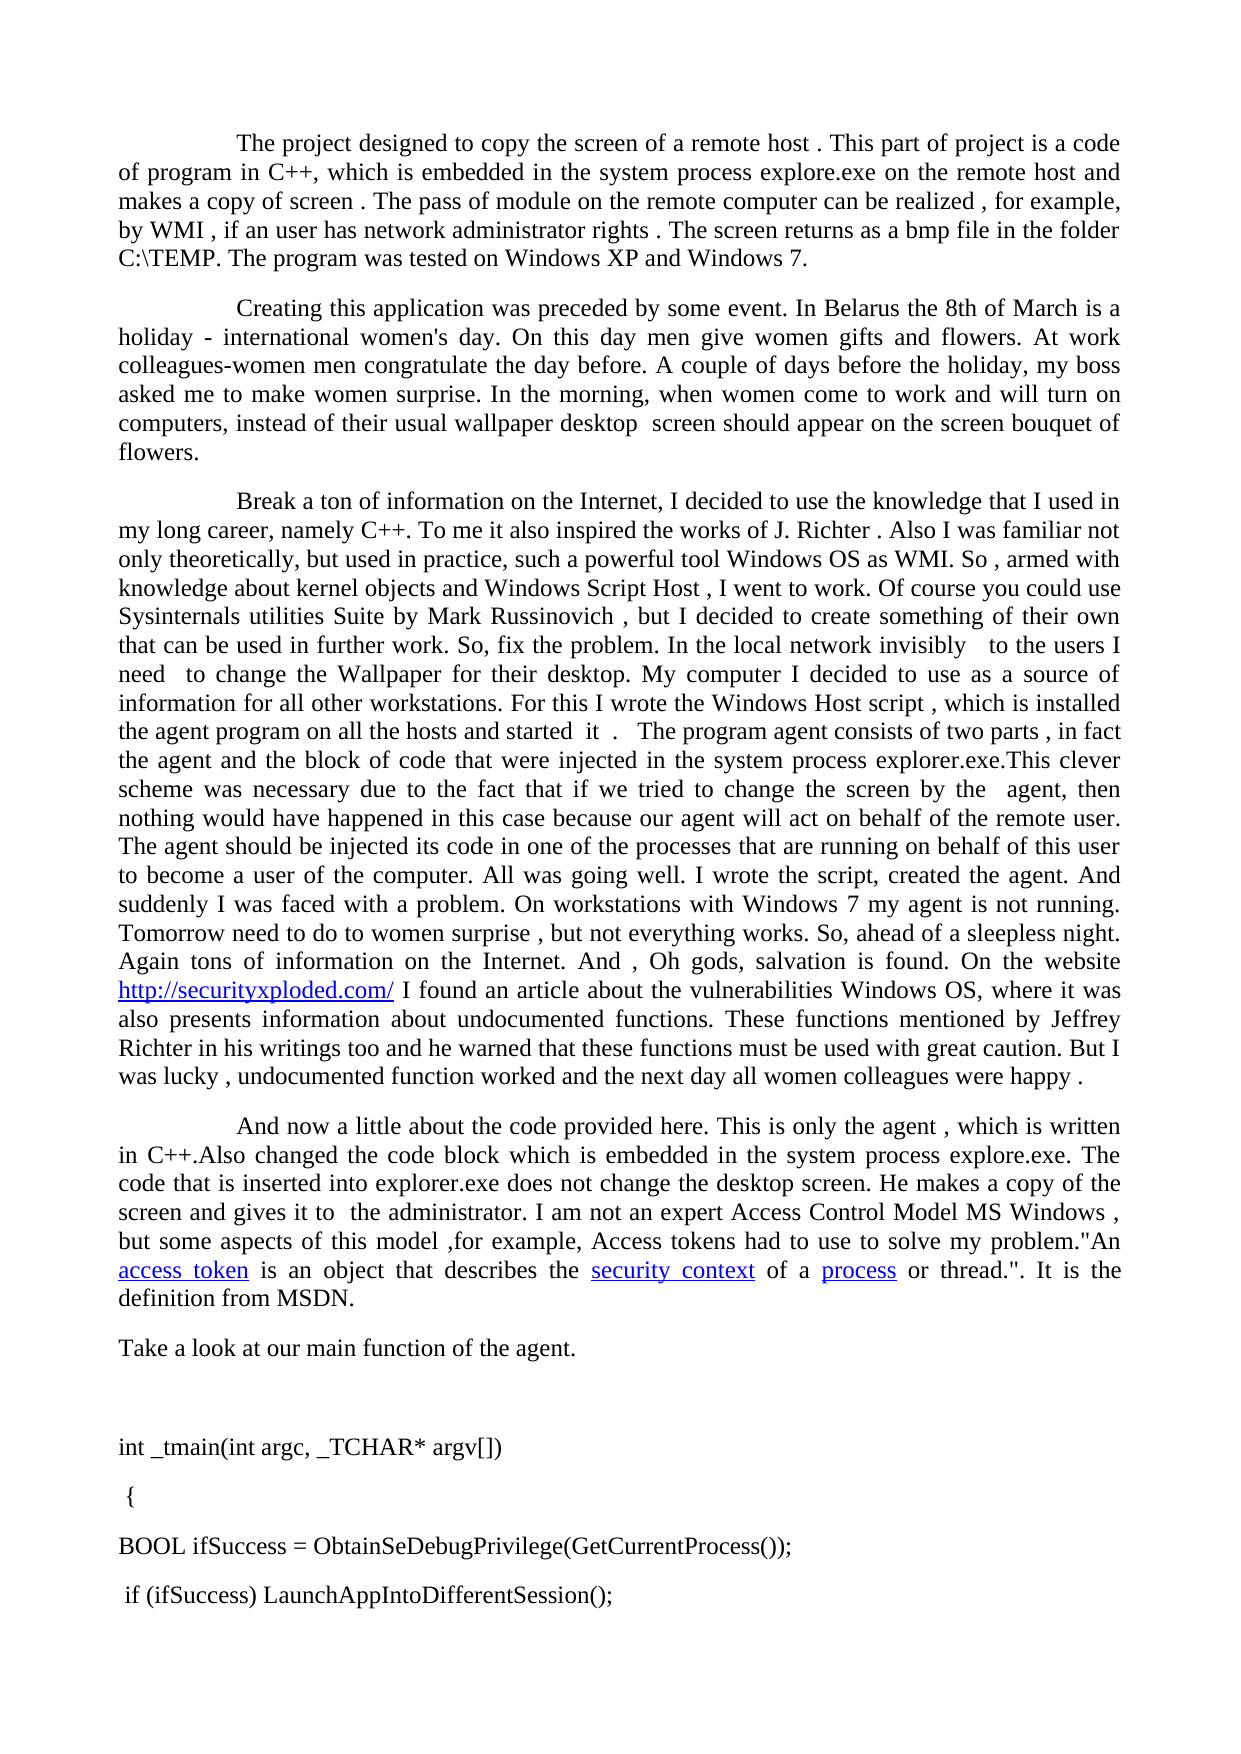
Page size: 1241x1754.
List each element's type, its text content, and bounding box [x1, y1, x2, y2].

text The project designed to copy the screen of a remote host . This part of project is a code of program in C++, which is embedded in the system process explore.exe on the remote host and makes a copy of screen . The pass of module on the remote computer can be realized , for example, by WMI , if an user has network administrator rights . The screen returns as a bmp file in the folder C:\TEMP. The program was tested on Windows XP and Windows 7. [118, 128, 1122, 272]
text Break a ton of information on the Internet, I decided to use the knowledge that I used in my long career, namely C++. To me it also inspired the works of J. Richter . Also I was familiar not only theoretically, but used in practice, such a powerful tool Windows OS as WMI. So , armed with knowledge about kernel objects and Windows Script Host , I went to work. Of course you could use Sysinternals utilities Suite by Mark Russinovich , but I decided to create something of their own that can be used in further work. So, fix the problem. In the local network invisibly to the users I need to change the Wallpaper for their desktop. My computer I decided to use as a source of information for all other workstations. For this I wrote the Windows Host script , which is installed the agent program on all the hosts and started it . The program agent consists of two parts , in fact the agent and the block of code that were injected in the system process explorer.exe.This clever scheme was necessary due to the fact that if we tried to change the screen by the agent, then nothing would have happened in this case because our agent will act on behalf of the remote user. The agent should be injected its code in one of the processes that are running on behalf of this user to become a user of the computer. All was going well. I wrote the script, created the agent. And suddenly I was faced with a problem. On workstations with Windows 7 my agent is not running. Tomorrow need to do to women surprise , but not everything works. So, ahead of a sleepless night. Again tons of information on the Internet. And , Oh gods, salvation is found. On the website http://securityxploded.com/ I found an article about the vulnerabilities Windows OS, where it was also presents information about undocumented functions. These functions mentioned by Jeffrey Richter in his writings too and he warned that these functions must be used with great caution. But I was lucky , undocumented function worked and the next day all women colleagues were happy . [118, 486, 1122, 1090]
text And now a little about the code provided here. This is only the agent , which is written in C++.Also changed the code block which is embedded in the system process explore.exe. The code that is inserted into explorer.exe does not change the desktop screen. He makes a copy of the screen and gives it to the administrator. I am not an expert Access Control Model MS Windows , but some aspects of this model ,for example, Access tokens had to use to solve my problem."An access token is an object that describes the security context of a process or thread.". It is the definition from MSDN. [118, 1111, 1122, 1312]
text int _tmain(int argc, _TCHAR* argv[]) [118, 1432, 1122, 1460]
text if (ifSuccess) LaunchAppIntoDifferentSession(); [118, 1580, 1122, 1609]
text Creating this application was preceded by some event. In Belarus the 8th of March is a holiday - international women's day. On this day men give women gifts and flowers. At work colleagues-women men congratulate the day before. A couple of days before the holiday, my boss asked me to make women surprise. In the morning, when women come to work and will turn on computers, instead of their usual wallpaper desktop screen should appear on the screen bouquet of flowers. [118, 293, 1122, 466]
text BOOL ifSuccess = ObtainSeDebugPrivilege(GetCurrentProcess()); [118, 1531, 1122, 1559]
text { [118, 1481, 1122, 1510]
text Take a look at our main function of the agent. [118, 1333, 1122, 1362]
